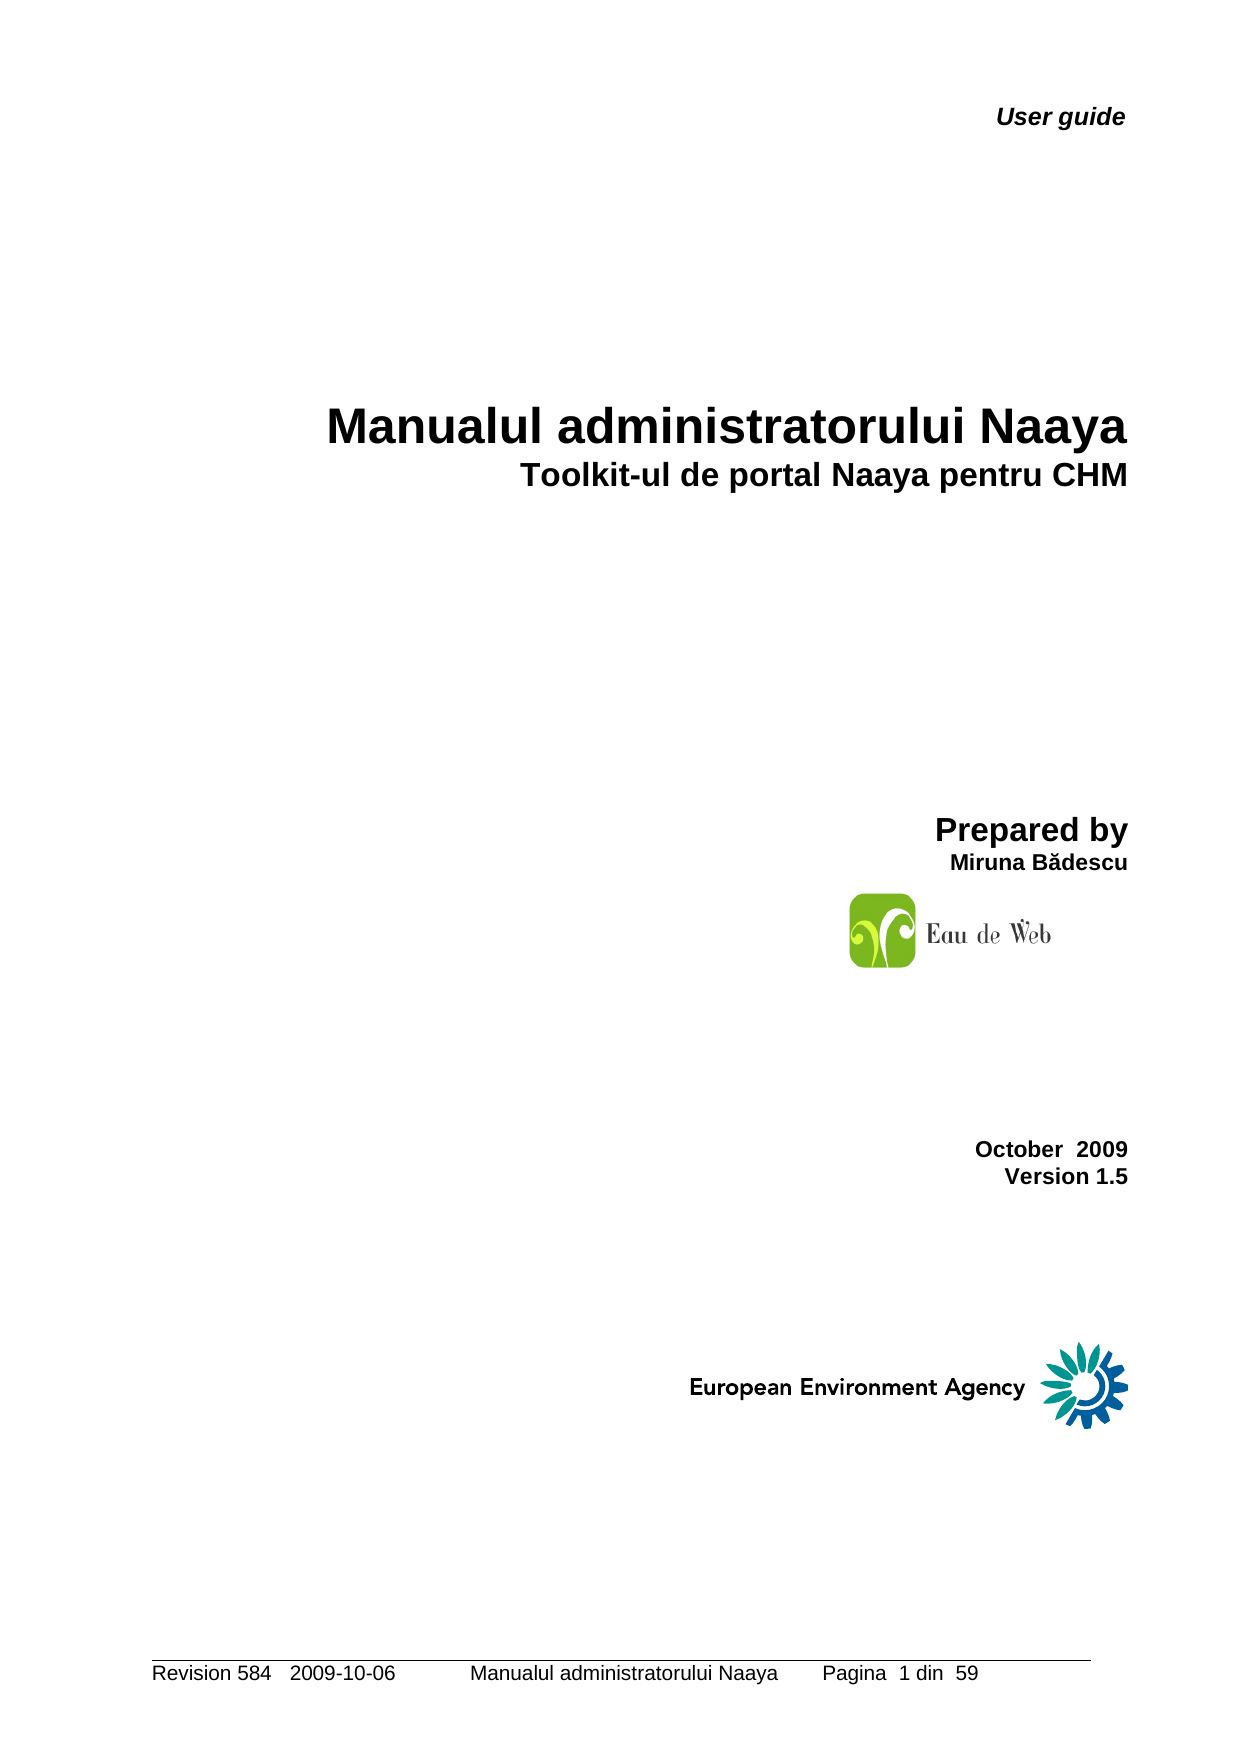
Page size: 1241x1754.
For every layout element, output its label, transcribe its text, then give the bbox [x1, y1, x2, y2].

text User guide [152, 102, 1128, 131]
title Miruna Bădescu [152, 849, 1128, 876]
picture [841, 883, 1061, 977]
title October 2009 [152, 1135, 1128, 1162]
subtitle Prepared by [152, 810, 1128, 849]
title Version 1.5 [152, 1162, 1128, 1189]
subtitle Toolkit-ul de portal Naaya pentru CHM [152, 454, 1128, 493]
title Manualul administratorului Naaya [152, 397, 1128, 454]
